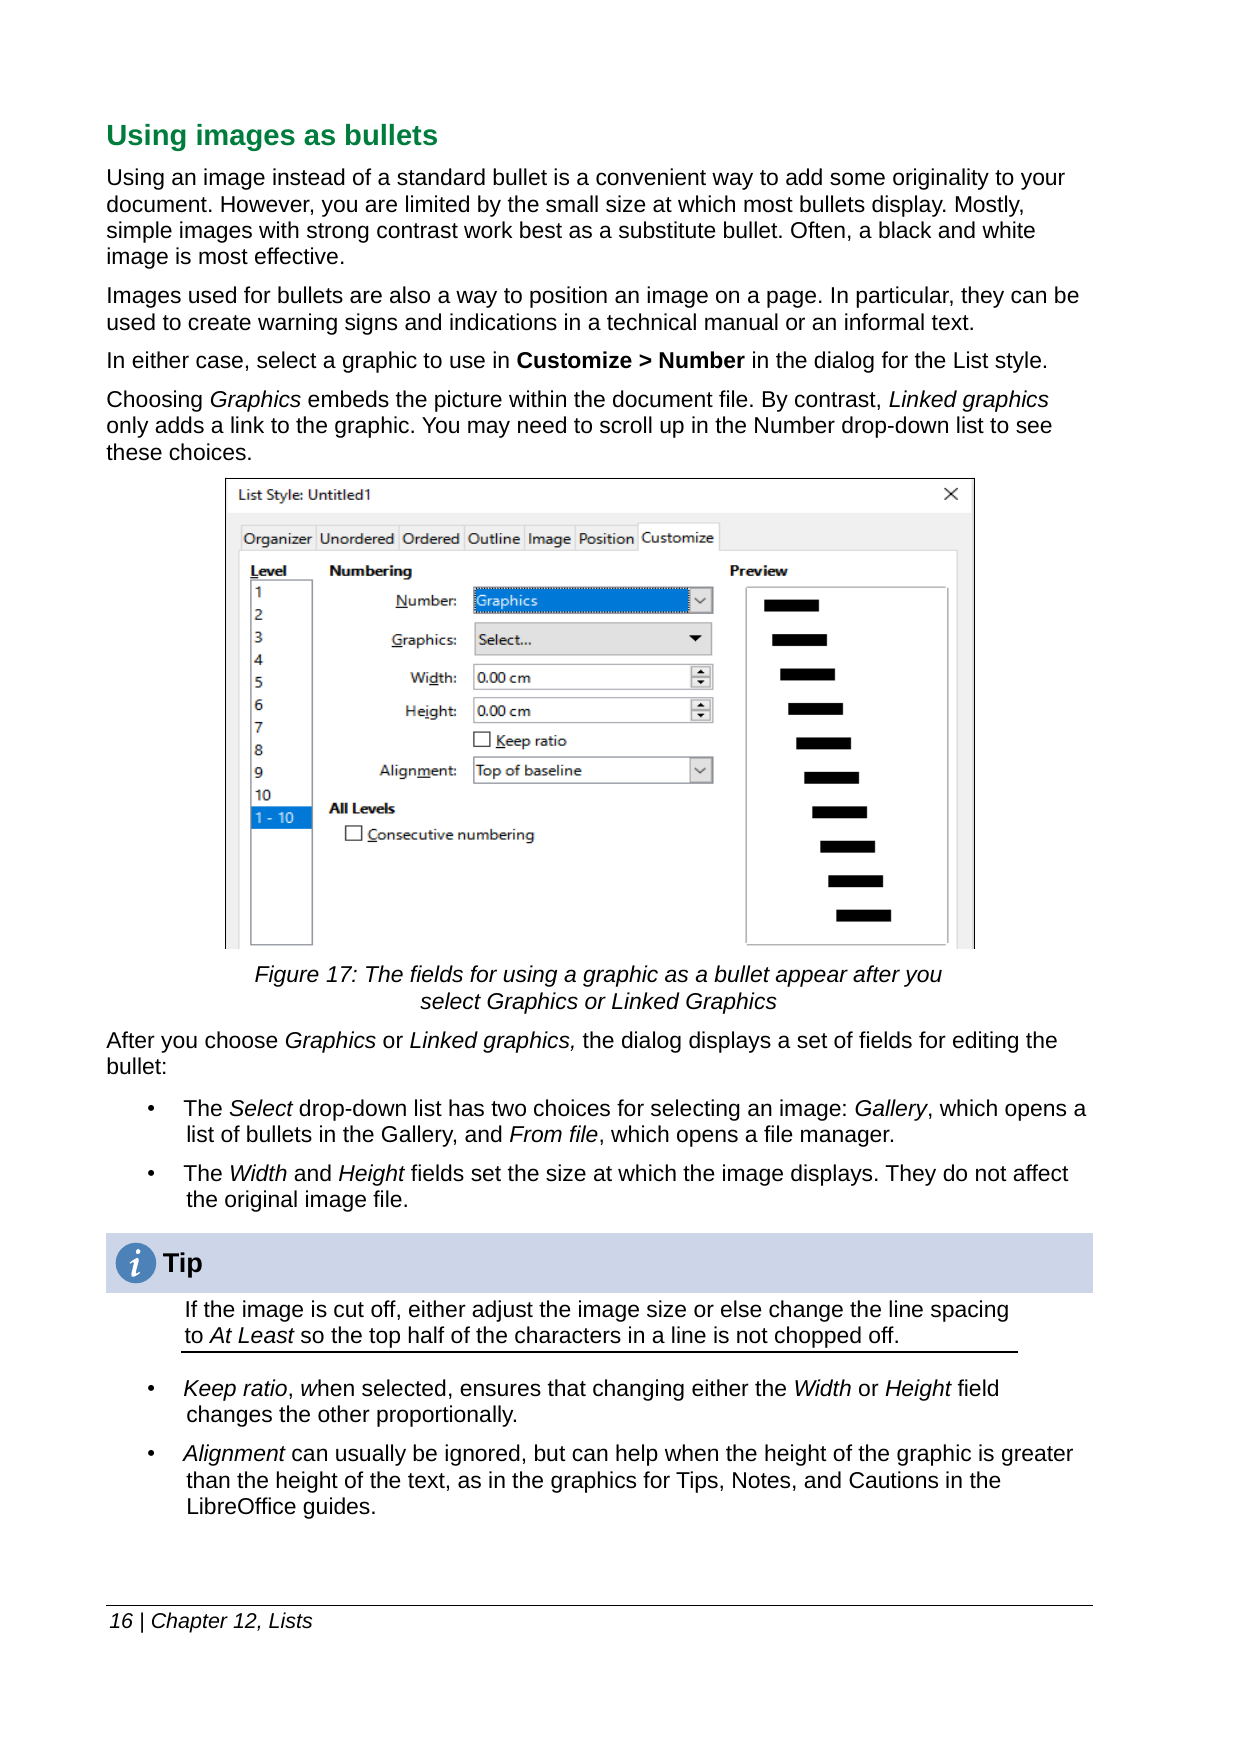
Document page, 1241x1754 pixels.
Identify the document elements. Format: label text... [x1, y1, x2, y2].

text Images used for bullets are also a way to position an image on a page. In particular, they can be used to create warning signs and indications in a technical manual or an informal text. [106, 282, 1093, 335]
text Figure 17: The fields for using a graphic as a bullet appear after you select Graphics or Linked Graphics [225, 961, 974, 1014]
list The Select drop-down list has two choices for selecting an image: Gallery, which opens a list of bullets in the Gallery, and From file, which opens a file manager. [144, 1092, 1093, 1147]
text If the image is cut off, either adjust the image size or else change the line spacing to At Least so the top half of the characters in a line is not chopped off. [181, 1293, 1018, 1351]
list Keep ratio, when selected, ensures that changing either the Width or Height field changes the other proportionally. [144, 1372, 1093, 1428]
subtitle Tip [106, 1233, 1093, 1293]
text Using an image instead of a standard bullet is a convenient way to add some originality to your document. However, you are limited by the small size at which most bullets display. Mostly, simple images with strong contrast work best as a substitute bullet. Often, a black and white image is most effective. [106, 164, 1093, 269]
list The Width and Height fields set the size at which the image displays. They do not affect the original image file. [144, 1157, 1093, 1216]
text Choosing Graphics embeds the picture within the document file. By contrast, Linked graphics only adds a link to the graphic. You may need to scroll up in the Number drop-down list to see these choices. [106, 386, 1093, 465]
picture [226, 479, 974, 949]
text In either case, select a graphic to use in Customize > Number in the dialog for the List style. [106, 347, 1093, 374]
list After you choose Graphics or Linked graphics, the dialog displays a set of fields for editing the bullet: [106, 1027, 1093, 1079]
subtitle Using images as bullets [106, 118, 1093, 152]
list Alignment can usually be ignored, but can help when the height of the graphic is greater than the height of the text, as in the graphics for Tips, Notes, and Cautions in the LibreOffice guides. [144, 1437, 1093, 1522]
